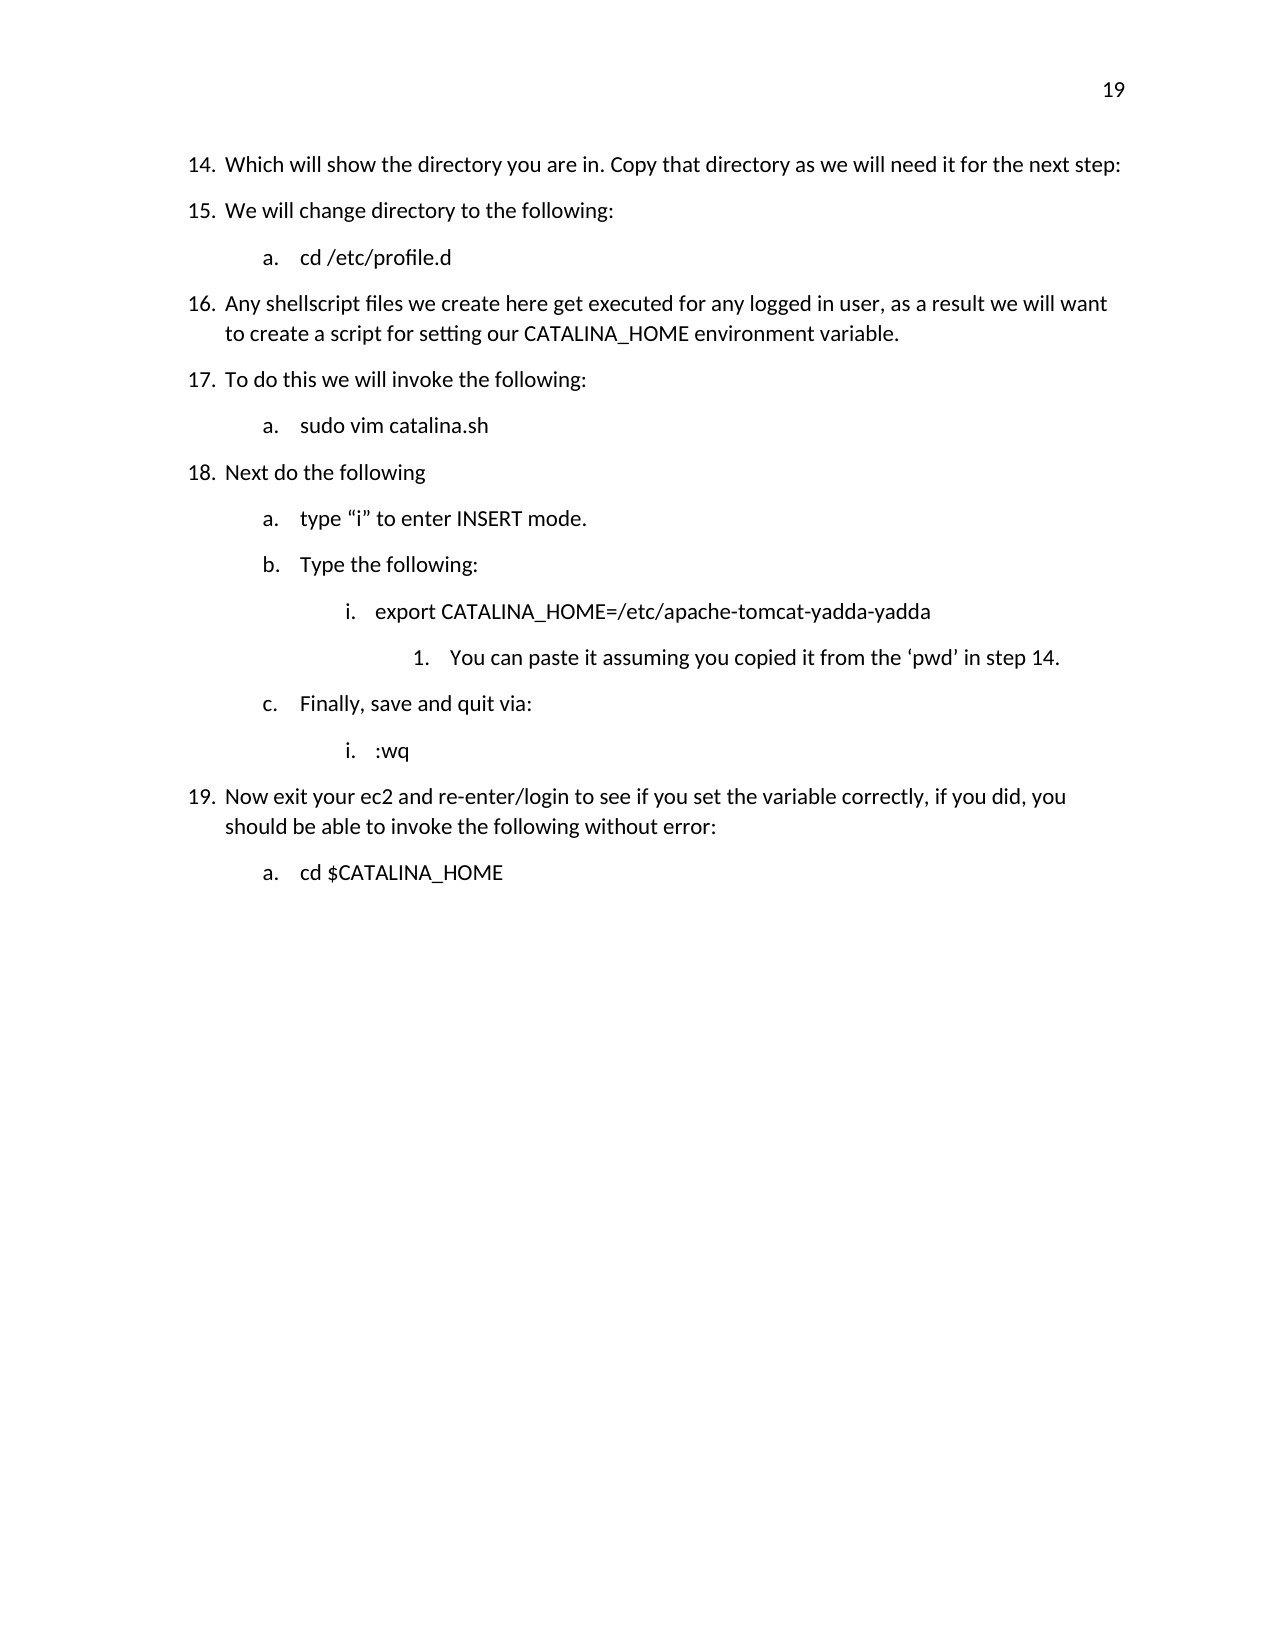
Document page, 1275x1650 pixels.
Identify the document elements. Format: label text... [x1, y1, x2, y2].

list cd $CATALINA_HOME [262, 858, 1125, 886]
list Any shellscript files we create here get executed for any logged in user, as a result we will want to create a script for setting our CATALINA_HOME environment variable. [187, 289, 1125, 347]
list Type the following: [262, 551, 1125, 578]
list You can paste it assuming you copied it from the ‘pwd’ in step 14. [412, 643, 1125, 671]
list type “i” to enter INSERT mode. [262, 504, 1125, 532]
list Finally, save and quit via: [262, 689, 1125, 718]
list sudo vim catalina.sh [262, 411, 1125, 439]
list Now exit your ec2 and re-enter/login to see if you set the variable correctly, if you did, you should be able to invoke the following without error: [187, 782, 1125, 840]
list :wq [356, 736, 1125, 764]
list Which will show the directory you are in. Copy that directory as we will need it for the next step: [187, 150, 1125, 178]
list export CATALINA_HOME=/etc/apache-tomcat-yadda-yadda [356, 597, 1125, 625]
list cd /etc/profile.d [262, 243, 1125, 271]
list Next do the following [187, 458, 1125, 486]
list We will change directory to the following: [187, 196, 1125, 224]
list To do this we will invoke the following: [187, 365, 1125, 393]
